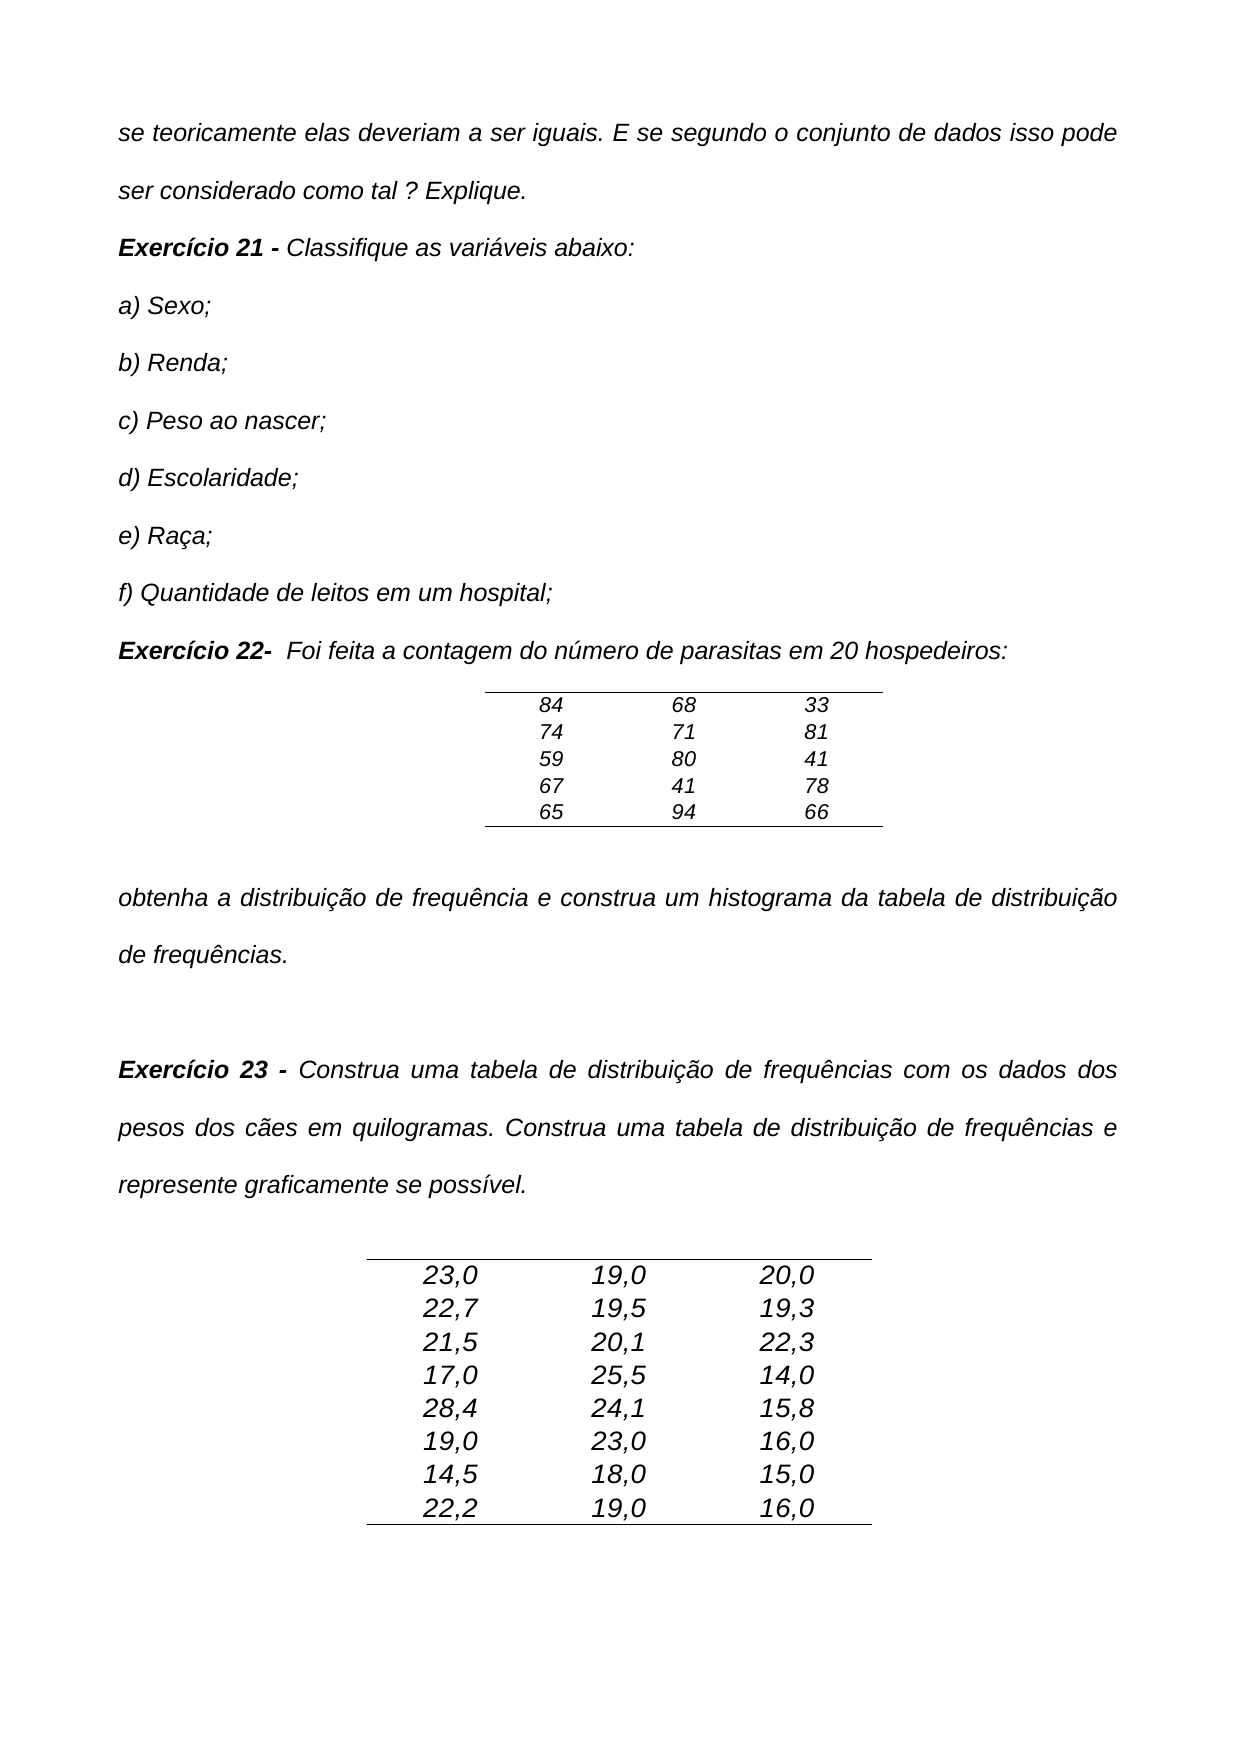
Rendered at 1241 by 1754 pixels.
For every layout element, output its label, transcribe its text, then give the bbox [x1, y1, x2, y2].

text obtenha a distribuição de frequência e construa um histograma da tabela de distribuição de frequências. [118, 693, 1122, 969]
text a) Sexo; [118, 291, 1122, 319]
text b) Renda; [118, 348, 1122, 377]
text Exercício 21 - Classifique as variáveis abaixo: [118, 233, 1122, 262]
text Exercício 23 - Construa uma tabela de distribuição de frequências com os dados dos pesos dos cães em quilogramas. Construa uma tabela de distribuição de frequências e represente graficamente se possível. [118, 1056, 1122, 1199]
text Exercício 22- Foi feita a contagem do número de parasitas em 20 hospedeiros: [118, 636, 1122, 664]
text c) Peso ao nascer; [118, 406, 1122, 434]
text d) Escolaridade; [118, 463, 1122, 492]
text se teoricamente elas deveriam a ser iguais. E se segundo o conjunto de dados isso pode ser considerado como tal ? Explique. [118, 118, 1122, 204]
text f) Quantidade de leitos em um hospital; [118, 578, 1122, 607]
text e) Raça; [118, 521, 1122, 549]
